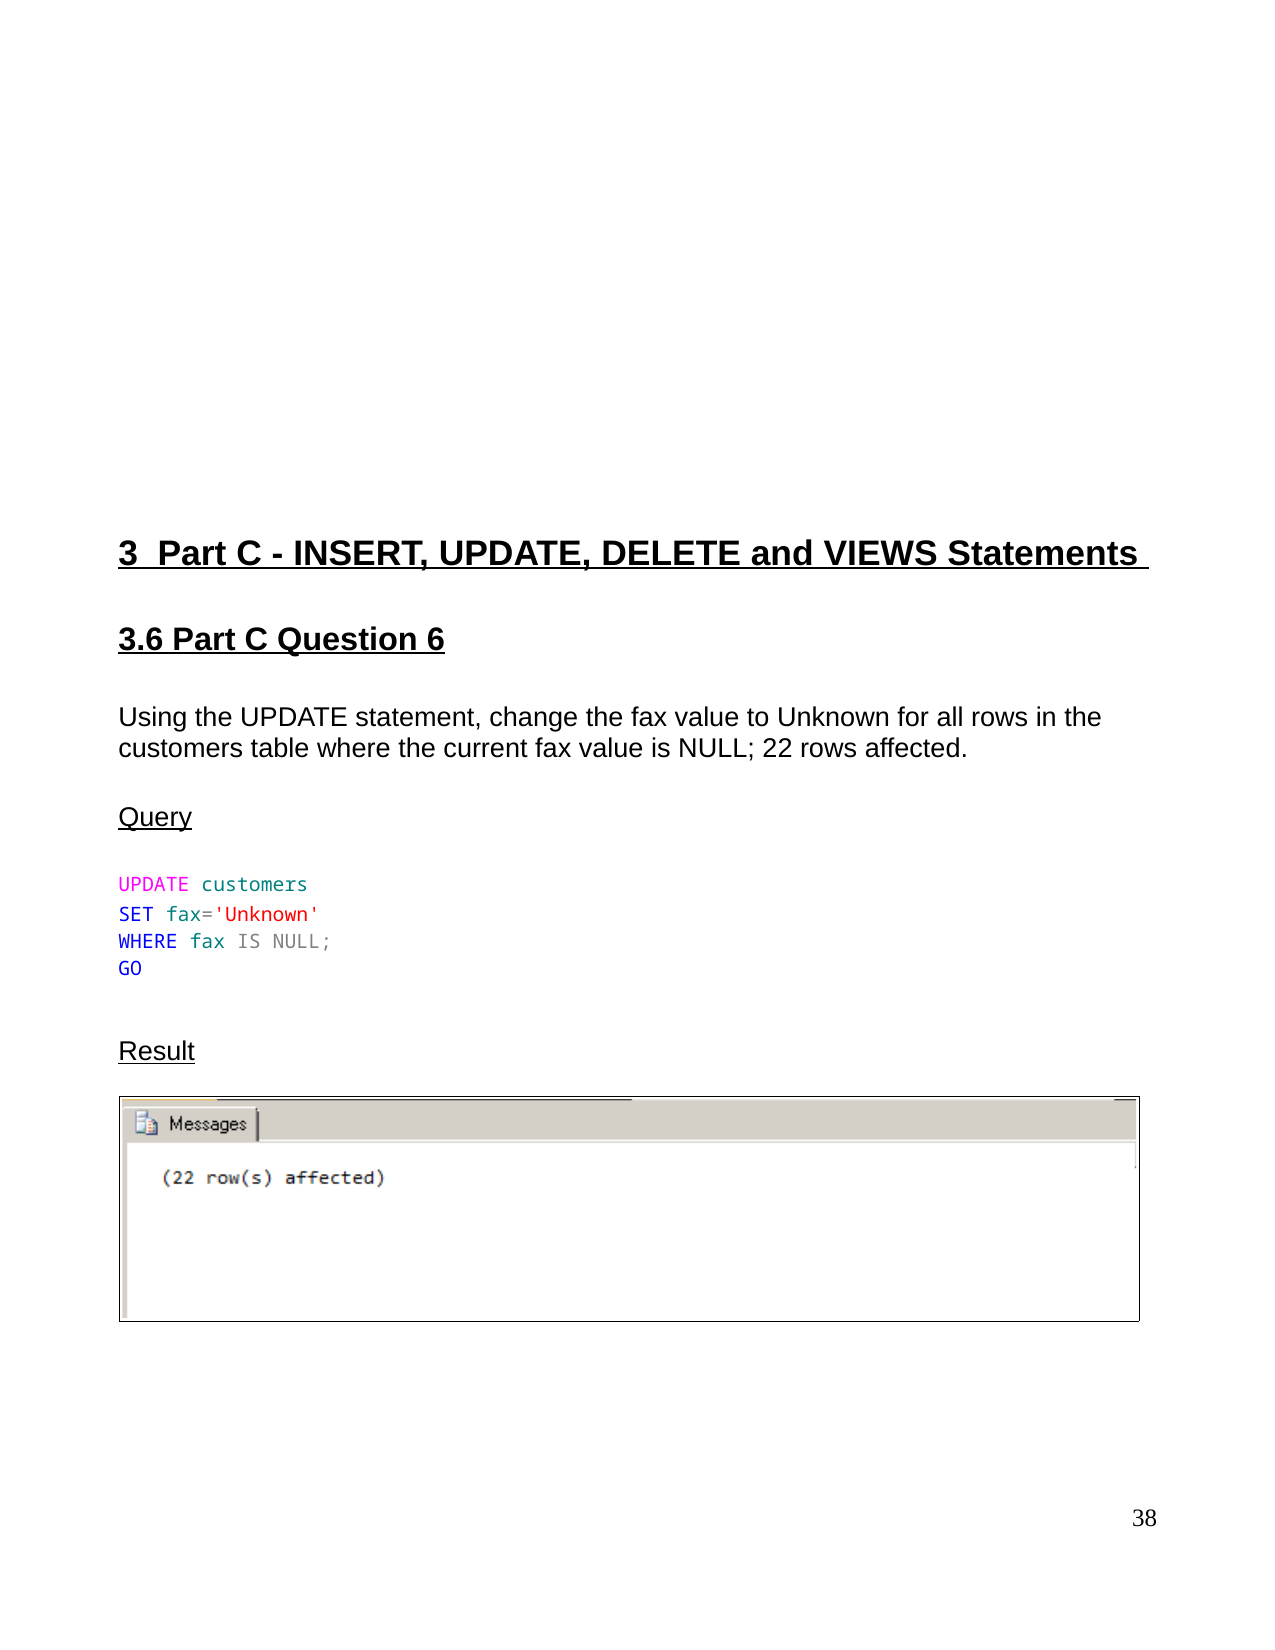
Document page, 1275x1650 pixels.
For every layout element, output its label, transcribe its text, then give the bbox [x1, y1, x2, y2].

text GO [118, 954, 1157, 981]
text SET fax='Unknown' [118, 900, 1157, 927]
text Result [118, 1035, 1157, 1067]
text UPDATE customers [118, 870, 1157, 897]
text WHERE fax IS NULL; [118, 927, 1157, 954]
text Query [118, 801, 1157, 832]
text 3.6 Part C Question 6 [118, 620, 1157, 657]
text Using the UPDATE statement, change the fax value to Unknown for all rows in the customers table where the current fax value is NULL; 22 rows affected. [118, 701, 1157, 763]
text 3 Part C - INSERT, UPDATE, DELETE and VIEWS Statements [118, 532, 1157, 573]
picture [122, 1099, 1137, 1318]
